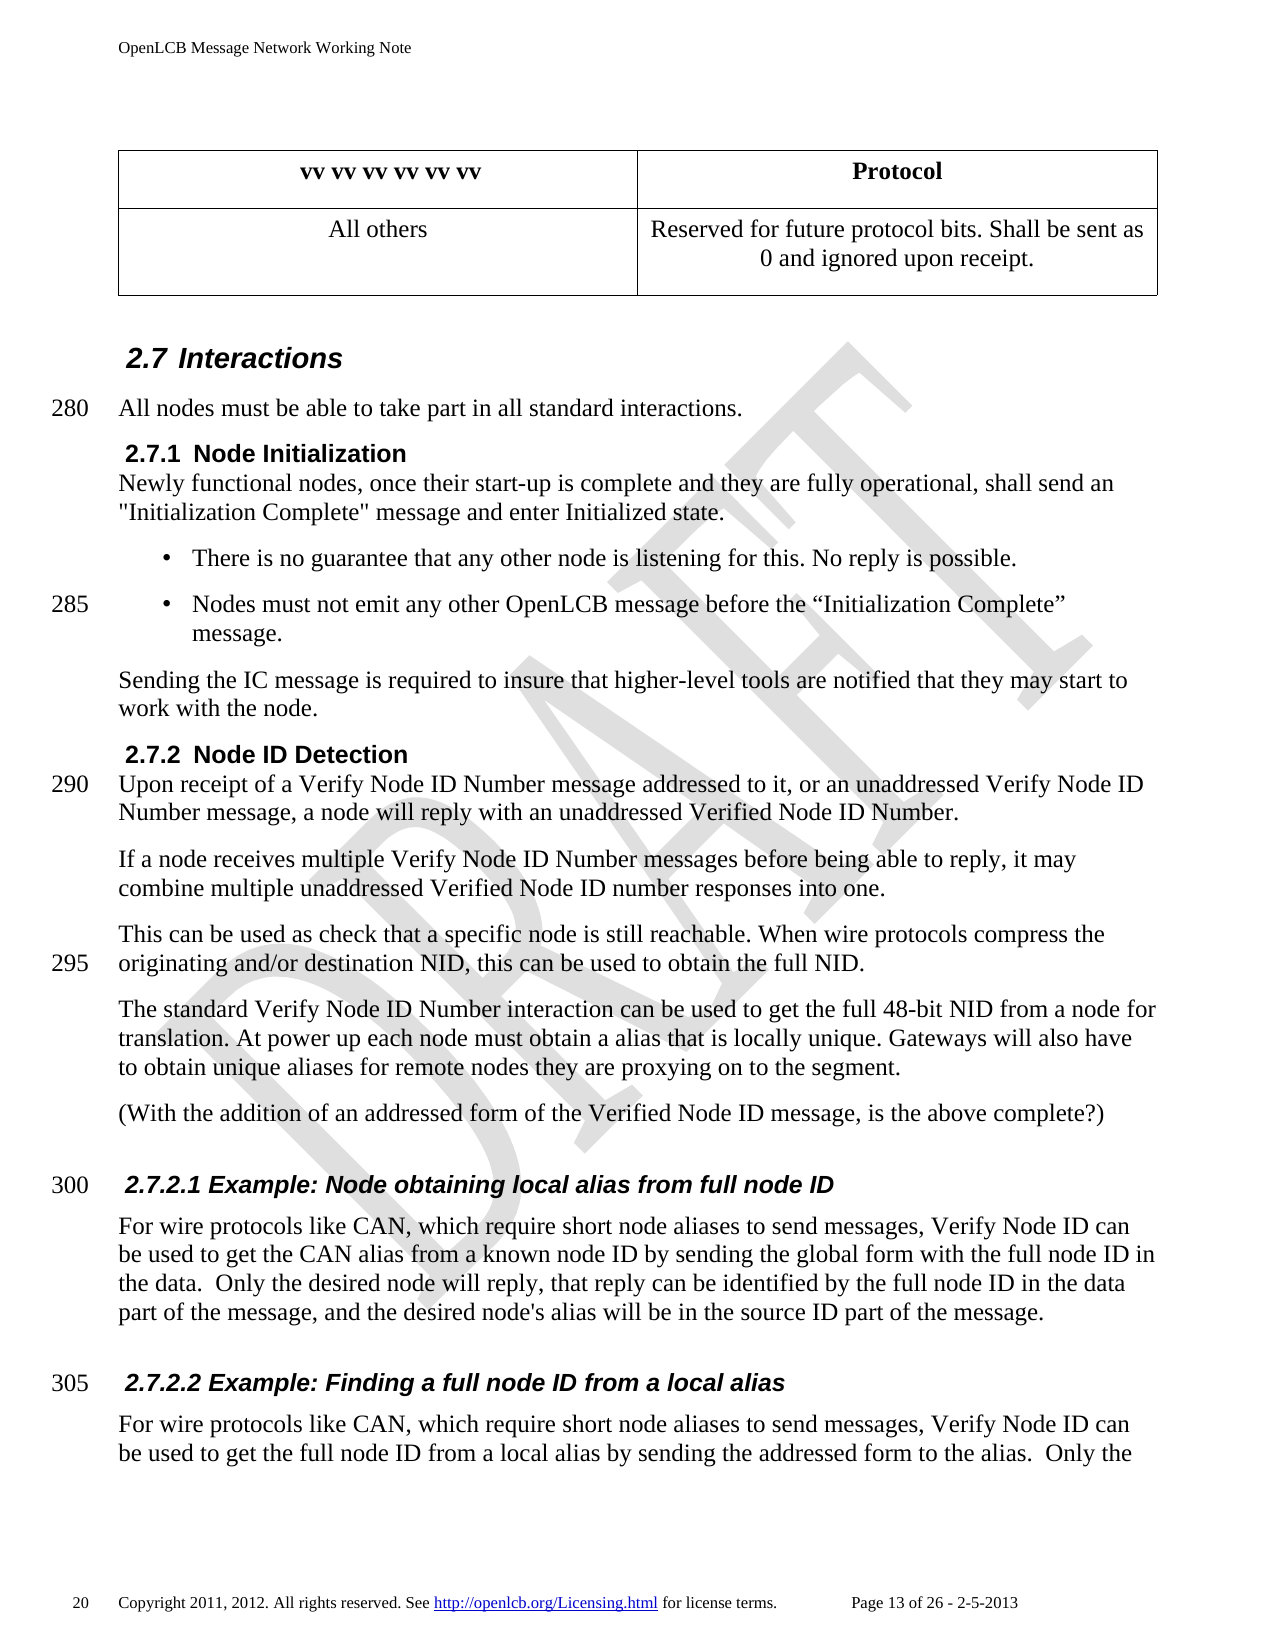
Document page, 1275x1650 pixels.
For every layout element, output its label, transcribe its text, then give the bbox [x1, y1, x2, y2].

text Newly functional nodes, once their start-up is complete and they are fully operational, shall send an "Initialization Complete" message and enter Initialized state. [872, 468, 1157, 525]
text Sending the IC message is required to insure that higher-level tools are notified that they may start to work with the node. [118, 665, 541, 722]
text All nodes must be able to take part in all standard interactions. [118, 393, 795, 421]
subtitle Example: Node obtaining local alias from full node ID [521, 1170, 1157, 1198]
text For wire protocols like CAN, which require short node aliases to send messages, Verify Node ID can be used to get the full node ID from a local alias by sending the addressed form to the alias. Only the [118, 1409, 1157, 1467]
text This can be used as check that a specific node is still reachable. When wire protocols compress the originating and/or destination NID, this can be used to obtain the full NID. [425, 919, 515, 977]
text (With the addition of an addressed form of the Verified Node ID message, is the above complete?) [294, 1098, 470, 1127]
text (With the addition of an addressed form of the Verified Node ID message, is the above complete?) [613, 1098, 1157, 1127]
text Upon receipt of a Verify Node ID Number message addressed to it, or an unaddressed Verify Node ID Number message, a node will reply with an unaddressed Verified Node ID Number. [593, 769, 701, 826]
subtitle Example: Finding a full node ID from a local alias [118, 1368, 1157, 1397]
subtitle Node Initialization [118, 439, 749, 468]
text This can be used as check that a specific node is still reachable. When wire protocols compress the originating and/or destination NID, this can be used to obtain the full NID. [118, 919, 440, 977]
text If a node receives multiple Verify Node ID Number messages before being able to reply, it may combine multiple unaddressed Verified Node ID number responses into one. [118, 844, 364, 901]
list Nodes must not emit any other OpenLCB message before the “Initialization Complete” message. [993, 589, 1157, 647]
text This can be used as check that a specific node is still reachable. When wire protocols compress the originating and/or destination NID, this can be used to obtain the full NID. [541, 919, 716, 977]
text The standard Verify Node ID Number interaction can be used to get the full 48-bit NID from a node for translation. At power up each node must obtain a alias that is locally unique. Gateways will also have to obtain unique aliases for remote nodes they are proxying on to the segment. [118, 994, 234, 1081]
text (With the addition of an addressed form of the Verified Node ID message, is the above complete?) [488, 1098, 584, 1127]
subtitle [849, 341, 1157, 375]
table_cell All others [119, 209, 637, 295]
subtitle [843, 439, 1157, 468]
text The standard Verify Node ID Number interaction can be used to get the full 48-bit NID from a node for translation. At power up each node must obtain a alias that is locally unique. Gateways will also have to obtain unique aliases for remote nodes they are proxying on to the segment. [502, 994, 1157, 1081]
text Sending the IC message is required to insure that higher-level tools are notified that they may start to work with the node. [798, 665, 1157, 722]
subtitle Example: Node obtaining local alias from full node ID [366, 1170, 493, 1198]
table_header vv vv vv vv vv vv [119, 151, 637, 208]
subtitle Example: Node obtaining local alias from full node ID [118, 1170, 351, 1198]
subtitle [843, 740, 1157, 769]
text If a node receives multiple Verify Node ID Number messages before being able to reply, it may combine multiple unaddressed Verified Node ID number responses into one. [498, 844, 664, 901]
subtitle [573, 740, 643, 769]
text For wire protocols like CAN, which require short node aliases to send messages, Verify Node ID can be used to get the CAN alias from a known node ID by sending the global form with the full node ID in the data. Only the desired node will reply, that reply can be identified by the full node ID in the data part of the message, and the desired node's alias will be in the source ID part of the message. [118, 1211, 1157, 1326]
list Nodes must not emit any other OpenLCB message before the “Initialization Complete” message. [692, 589, 1008, 647]
table_header Protocol [638, 151, 1157, 208]
text If a node receives multiple Verify Node ID Number messages before being able to reply, it may combine multiple unaddressed Verified Node ID number responses into one. [370, 844, 505, 901]
text (With the addition of an addressed form of the Verified Node ID message, is the above complete?) [118, 1098, 280, 1127]
text The standard Verify Node ID Number interaction can be used to get the full 48-bit NID from a node for translation. At power up each node must obtain a alias that is locally unique. Gateways will also have to obtain unique aliases for remote nodes they are proxying on to the segment. [391, 994, 544, 1081]
text Upon receipt of a Verify Node ID Number message addressed to it, or an unaddressed Verify Node ID Number message, a node will reply with an unaddressed Verified Node ID Number. [118, 769, 612, 826]
text The standard Verify Node ID Number interaction can be used to get the full 48-bit NID from a node for translation. At power up each node must obtain a alias that is locally unique. Gateways will also have to obtain unique aliases for remote nodes they are proxying on to the segment. [213, 994, 433, 1081]
text Upon receipt of a Verify Node ID Number message addressed to it, or an unaddressed Verify Node ID Number message, a node will reply with an unaddressed Verified Node ID Number. [872, 769, 1157, 826]
subtitle [656, 740, 829, 769]
table_cell Reserved for future protocol bits. Shall be sent as 0 and ignored upon receipt. [638, 209, 1157, 295]
text Upon receipt of a Verify Node ID Number message addressed to it, or an unaddressed Verify Node ID Number message, a node will reply with an unaddressed Verified Node ID Number. [699, 769, 882, 826]
list Nodes must not emit any other OpenLCB message before the “Initialization Complete” message. [162, 589, 707, 647]
list There is no guarantee that any other node is listening for this. No reply is possible. [162, 543, 645, 572]
text Sending the IC message is required to insure that higher-level tools are notified that they may start to work with the node. [546, 665, 782, 722]
subtitle Node ID Detection [118, 740, 573, 769]
text [815, 393, 1157, 421]
subtitle [762, 439, 829, 468]
text If a node receives multiple Verify Node ID Number messages before being able to reply, it may combine multiple unaddressed Verified Node ID number responses into one. [809, 844, 1157, 901]
list There is no guarantee that any other node is listening for this. No reply is possible. [665, 543, 933, 572]
text Newly functional nodes, once their start-up is complete and they are fully operational, shall send an "Initialization Complete" message and enter Initialized state. [757, 468, 886, 525]
text If a node receives multiple Verify Node ID Number messages before being able to reply, it may combine multiple unaddressed Verified Node ID number responses into one. [670, 844, 814, 901]
list There is no guarantee that any other node is listening for this. No reply is possible. [947, 543, 1157, 572]
text This can be used as check that a specific node is still reachable. When wire protocols compress the originating and/or destination NID, this can be used to obtain the full NID. [698, 919, 1157, 977]
subtitle Interactions [118, 341, 847, 375]
text Newly functional nodes, once their start-up is complete and they are fully operational, shall send an "Initialization Complete" message and enter Initialized state. [118, 468, 783, 525]
